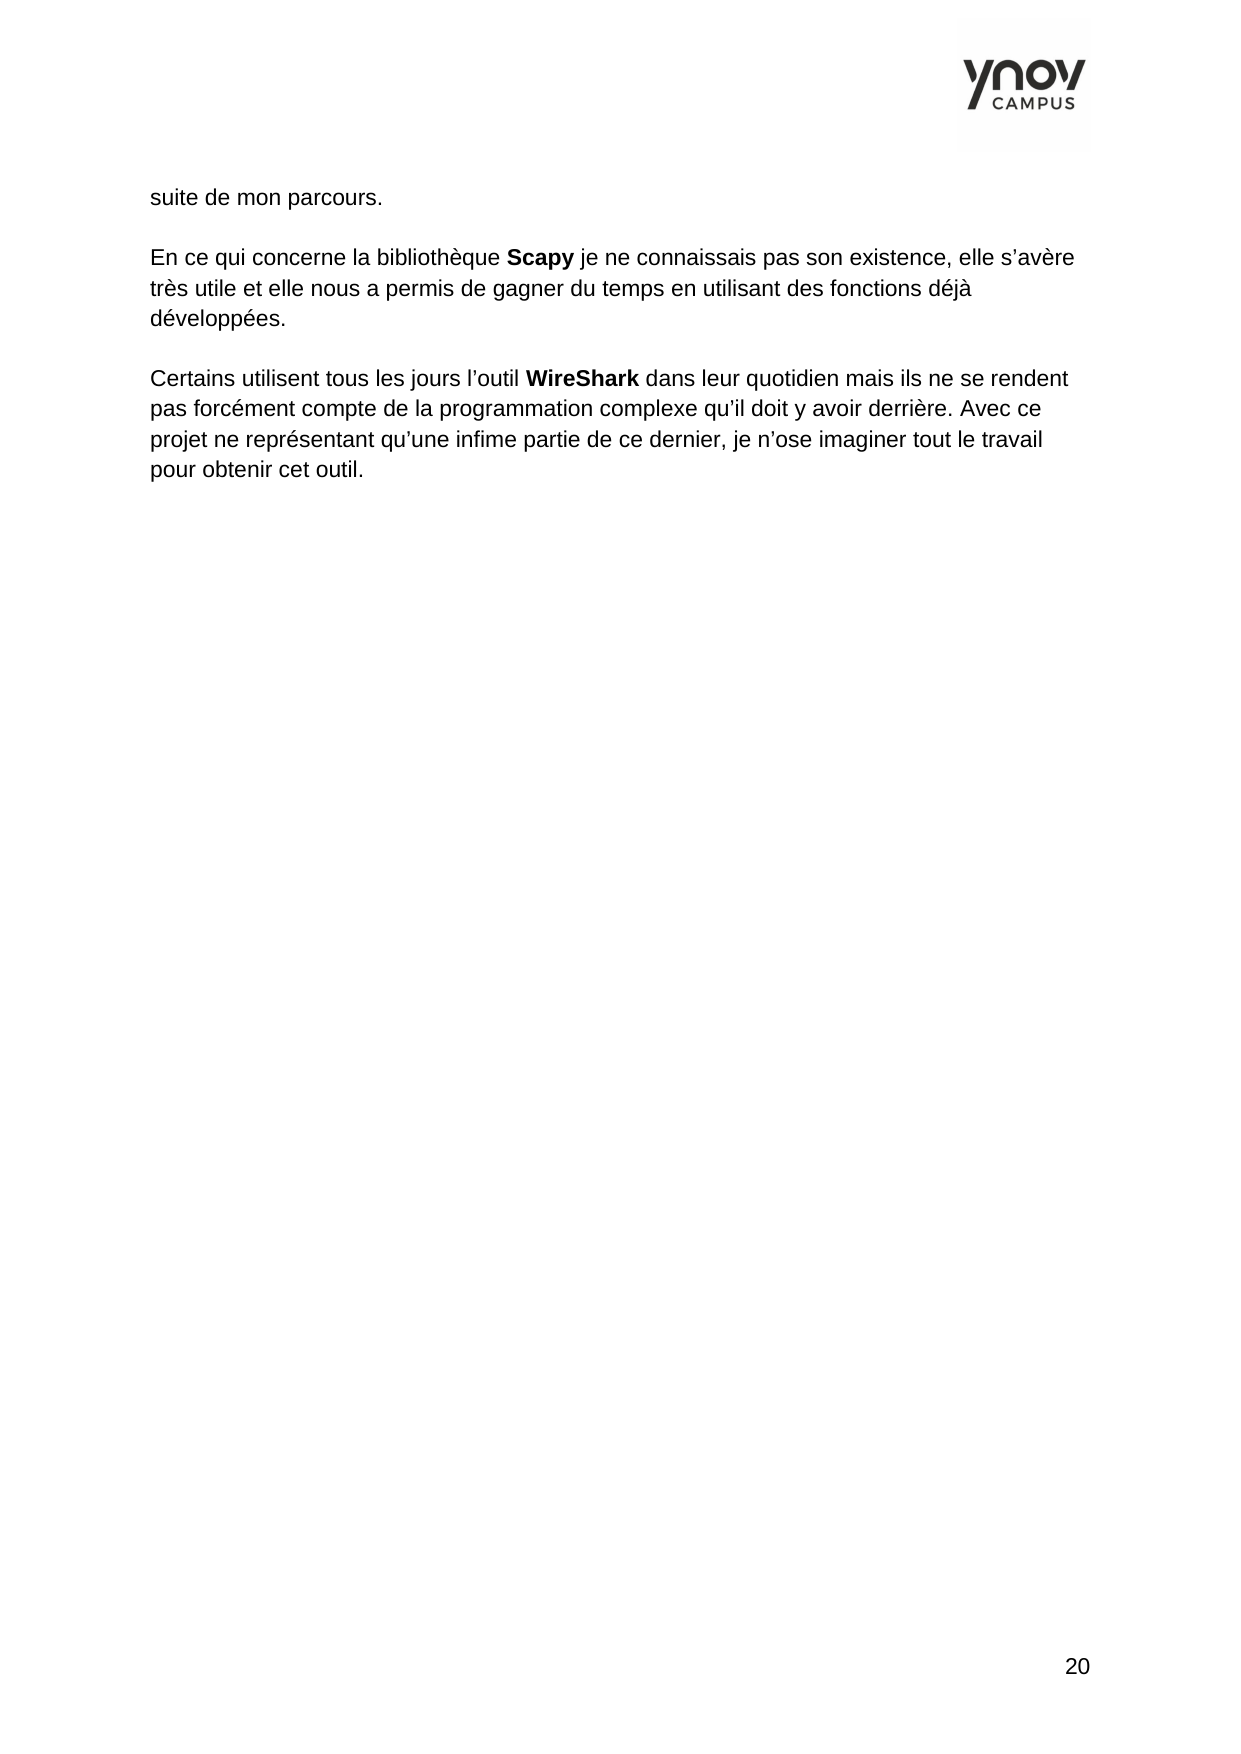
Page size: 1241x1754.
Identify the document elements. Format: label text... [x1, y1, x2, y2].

text suite de mon parcours. [150, 184, 1090, 210]
text En ce qui concerne la bibliothèque Scapy je ne connaissais pas son existence, elle s’avère très utile et elle nous a permis de gagner du temps en utilisant des fonctions déjà développées. [150, 244, 1090, 331]
text Certains utilisent tous les jours l’outil WireShark dans leur quotidien mais ils ne se rendent pas forcément compte de la programmation complexe qu’il doit y avoir derrière. Avec ce projet ne représentant qu’une infime partie de ce dernier, je n’ose imaginer tout le travail pour obtenir cet outil. [150, 365, 1090, 482]
picture [957, 18, 1091, 152]
